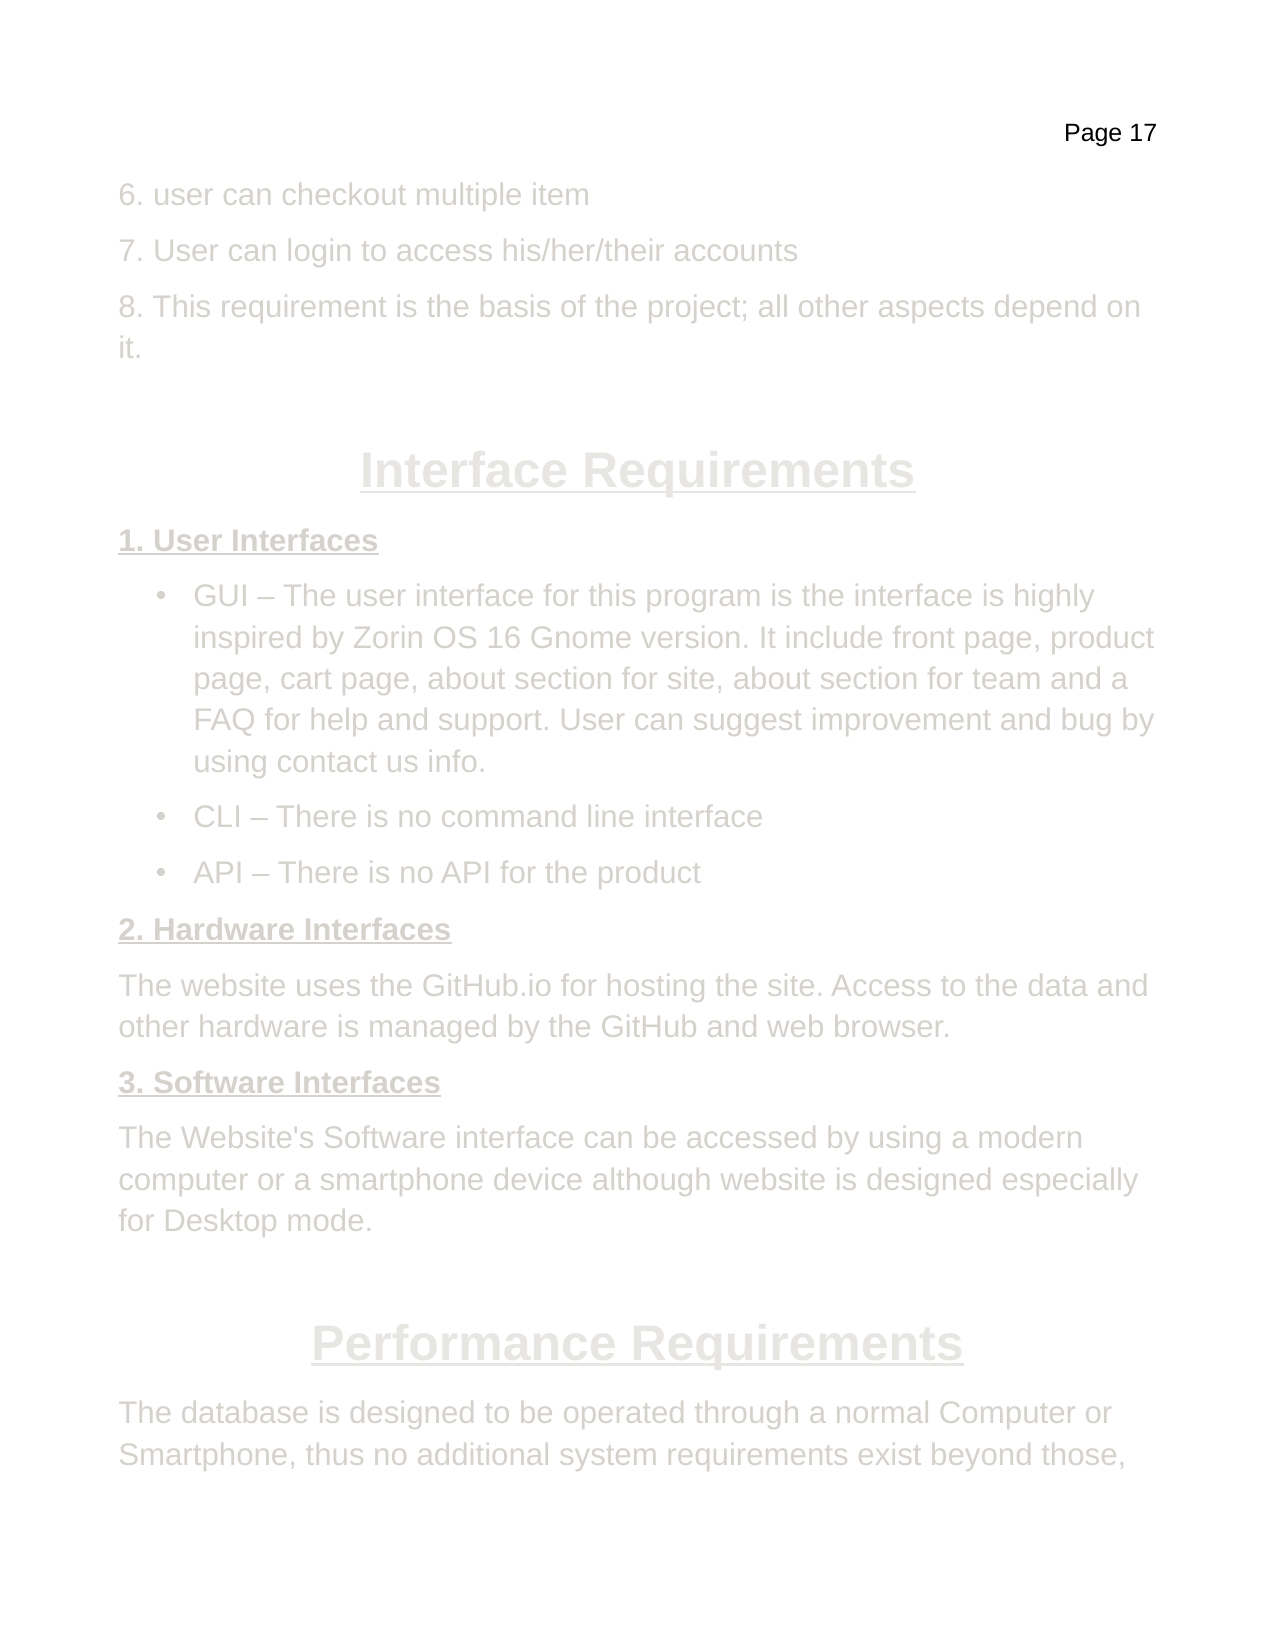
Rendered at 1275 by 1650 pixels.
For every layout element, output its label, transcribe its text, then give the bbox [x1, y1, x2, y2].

list GUI – The user interface for this program is the interface is highly inspired by Zorin OS 16 Gnome version. It include front page, product page, cart page, about section for site, about section for team and a FAQ for help and support. User can suggest improvement and bug by using contact us info. [156, 577, 1157, 778]
text The Website's Software interface can be accessed by using a modern computer or a smartphone device although website is designed especially for Desktop mode. [118, 1119, 1157, 1238]
text 8. This requirement is the basis of the project; all other aspects depend on it. [118, 288, 1157, 365]
text 7. User can login to access his/her/their accounts [118, 232, 1157, 268]
text Interface Requirements [118, 441, 1157, 498]
text 1. User Interfaces [118, 522, 1157, 557]
text 3. Software Interfaces [118, 1064, 1157, 1099]
text 6. user can checkout multiple item [118, 176, 1157, 212]
text 2. Hardware Interfaces [118, 911, 1157, 947]
text The website uses the GitHub.io for hosting the site. Access to the data and other hardware is managed by the GitHub and web browser. [118, 967, 1157, 1044]
text Performance Requirements [118, 1314, 1157, 1371]
list CLI – There is no command line interface [156, 798, 1157, 834]
text The database is designed to be operated through a normal Computer or Smartphone, thus no additional system requirements exist beyond those, [118, 1394, 1157, 1471]
list API – There is no API for the product [156, 854, 1157, 891]
